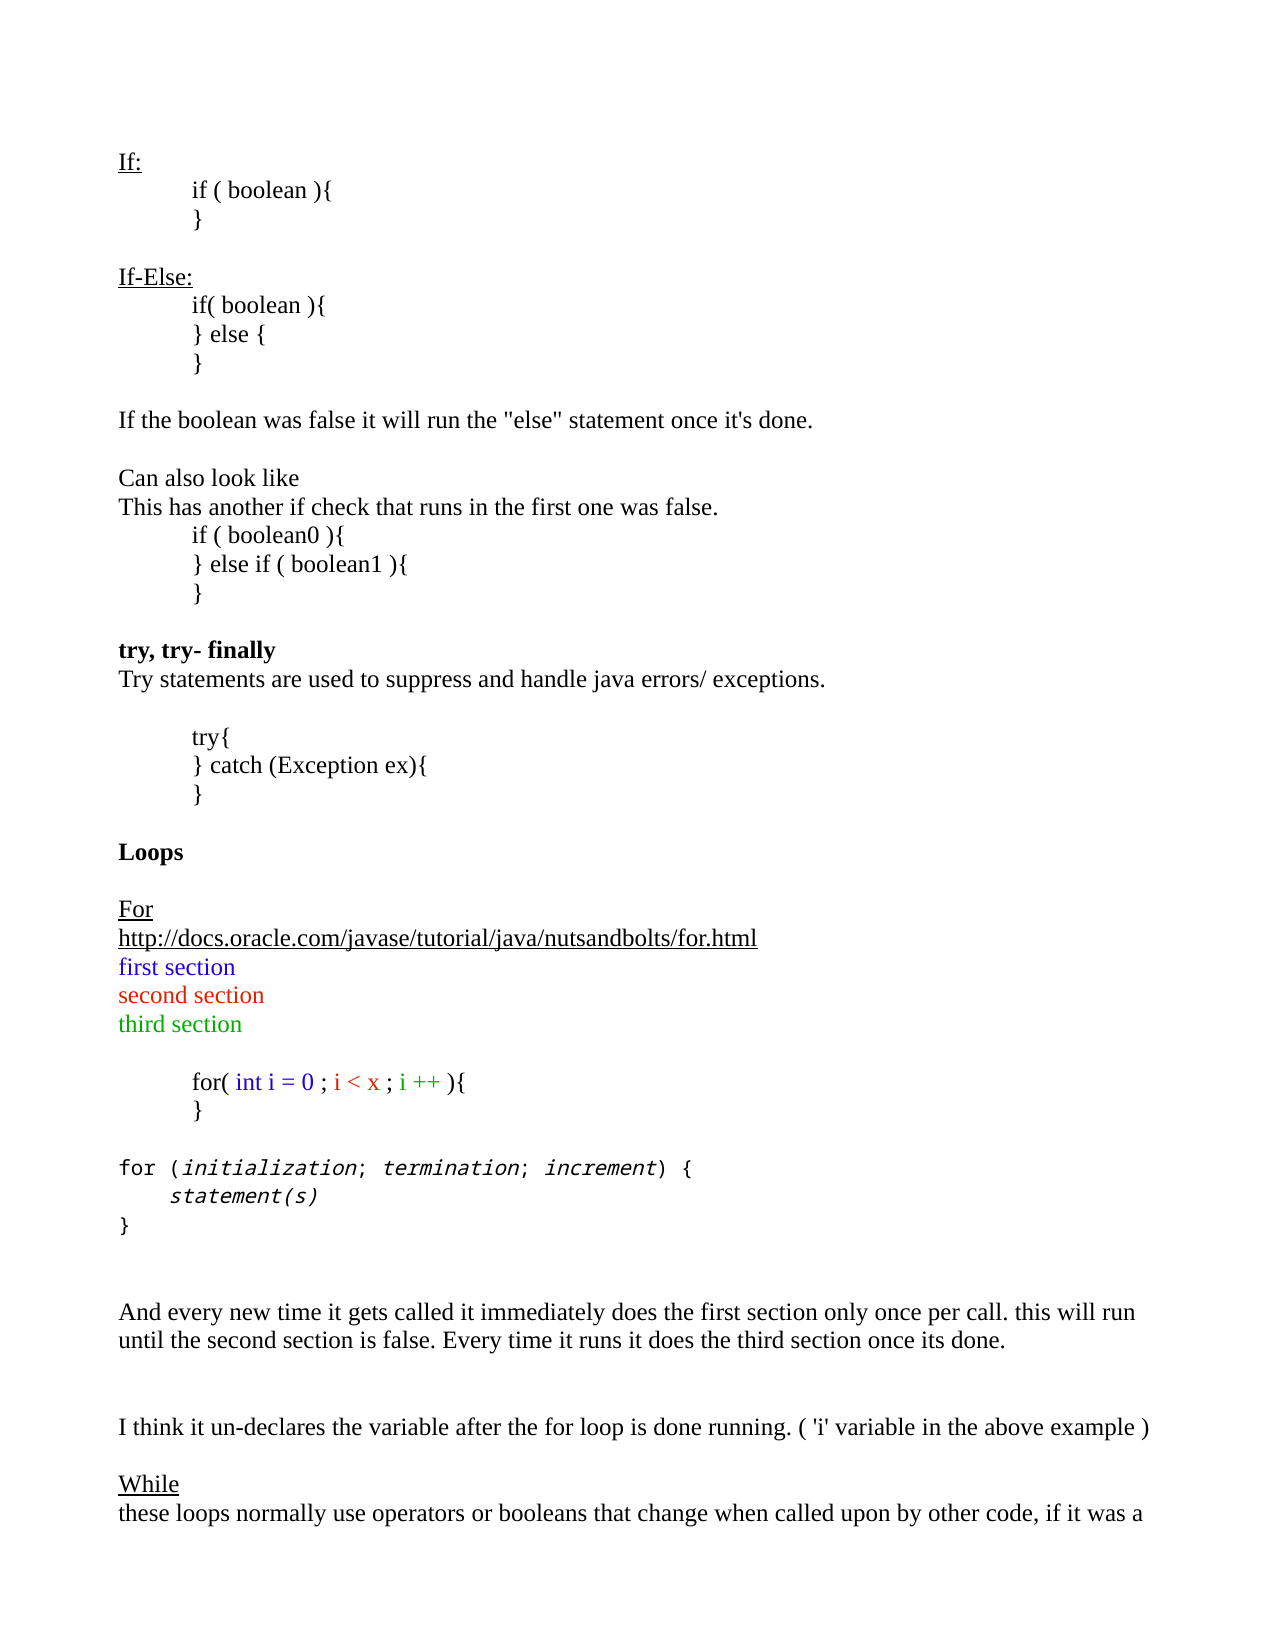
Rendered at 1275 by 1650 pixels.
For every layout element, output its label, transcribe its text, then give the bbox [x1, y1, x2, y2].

text these loops normally use operators or booleans that change when called upon by other code, if it was a [118, 1498, 1157, 1527]
text for (initialization; termination; increment) { [118, 1153, 1157, 1182]
text } [118, 204, 1157, 233]
text } [118, 1096, 1157, 1124]
text if ( boolean0 ){ [118, 521, 1157, 549]
text And every new time it gets called it immediately does the first section only once per call. this will run until the second section is false. Every time it runs it does the third section once its done. [118, 1297, 1157, 1354]
text If-Else: [118, 262, 1157, 291]
text third section [118, 1009, 1157, 1038]
text } else { [118, 319, 1157, 348]
text For [118, 894, 1157, 923]
text I think it un-declares the variable after the for loop is done running. ( 'i' variable in the above example ) [118, 1412, 1157, 1440]
text statement(s) [118, 1182, 1157, 1210]
text } else if ( boolean1 ){ [118, 549, 1157, 578]
text Try statements are used to suppress and handle java errors/ exceptions. [118, 664, 1157, 693]
text } [118, 348, 1157, 377]
text This has another if check that runs in the first one was false. [118, 492, 1157, 521]
text http://docs.oracle.com/javase/tutorial/java/nutsandbolts/for.html [118, 923, 1157, 952]
text Loops [118, 837, 1157, 866]
text } [118, 1210, 1157, 1238]
text If: [118, 147, 1157, 176]
text first section [118, 952, 1157, 981]
text try{ [118, 722, 1157, 751]
text if ( boolean ){ [118, 176, 1157, 204]
text try, try- finally [118, 636, 1157, 664]
text While [118, 1469, 1157, 1498]
text } [118, 779, 1157, 808]
text Can also look like [118, 463, 1157, 492]
text for( int i = 0 ; i < x ; i ++ ){ [118, 1067, 1157, 1096]
text second section [118, 981, 1157, 1009]
text If the boolean was false it will run the "else" statement once it's done. [118, 406, 1157, 434]
text } [118, 578, 1157, 607]
text } catch (Exception ex){ [118, 751, 1157, 779]
text if( boolean ){ [118, 291, 1157, 319]
